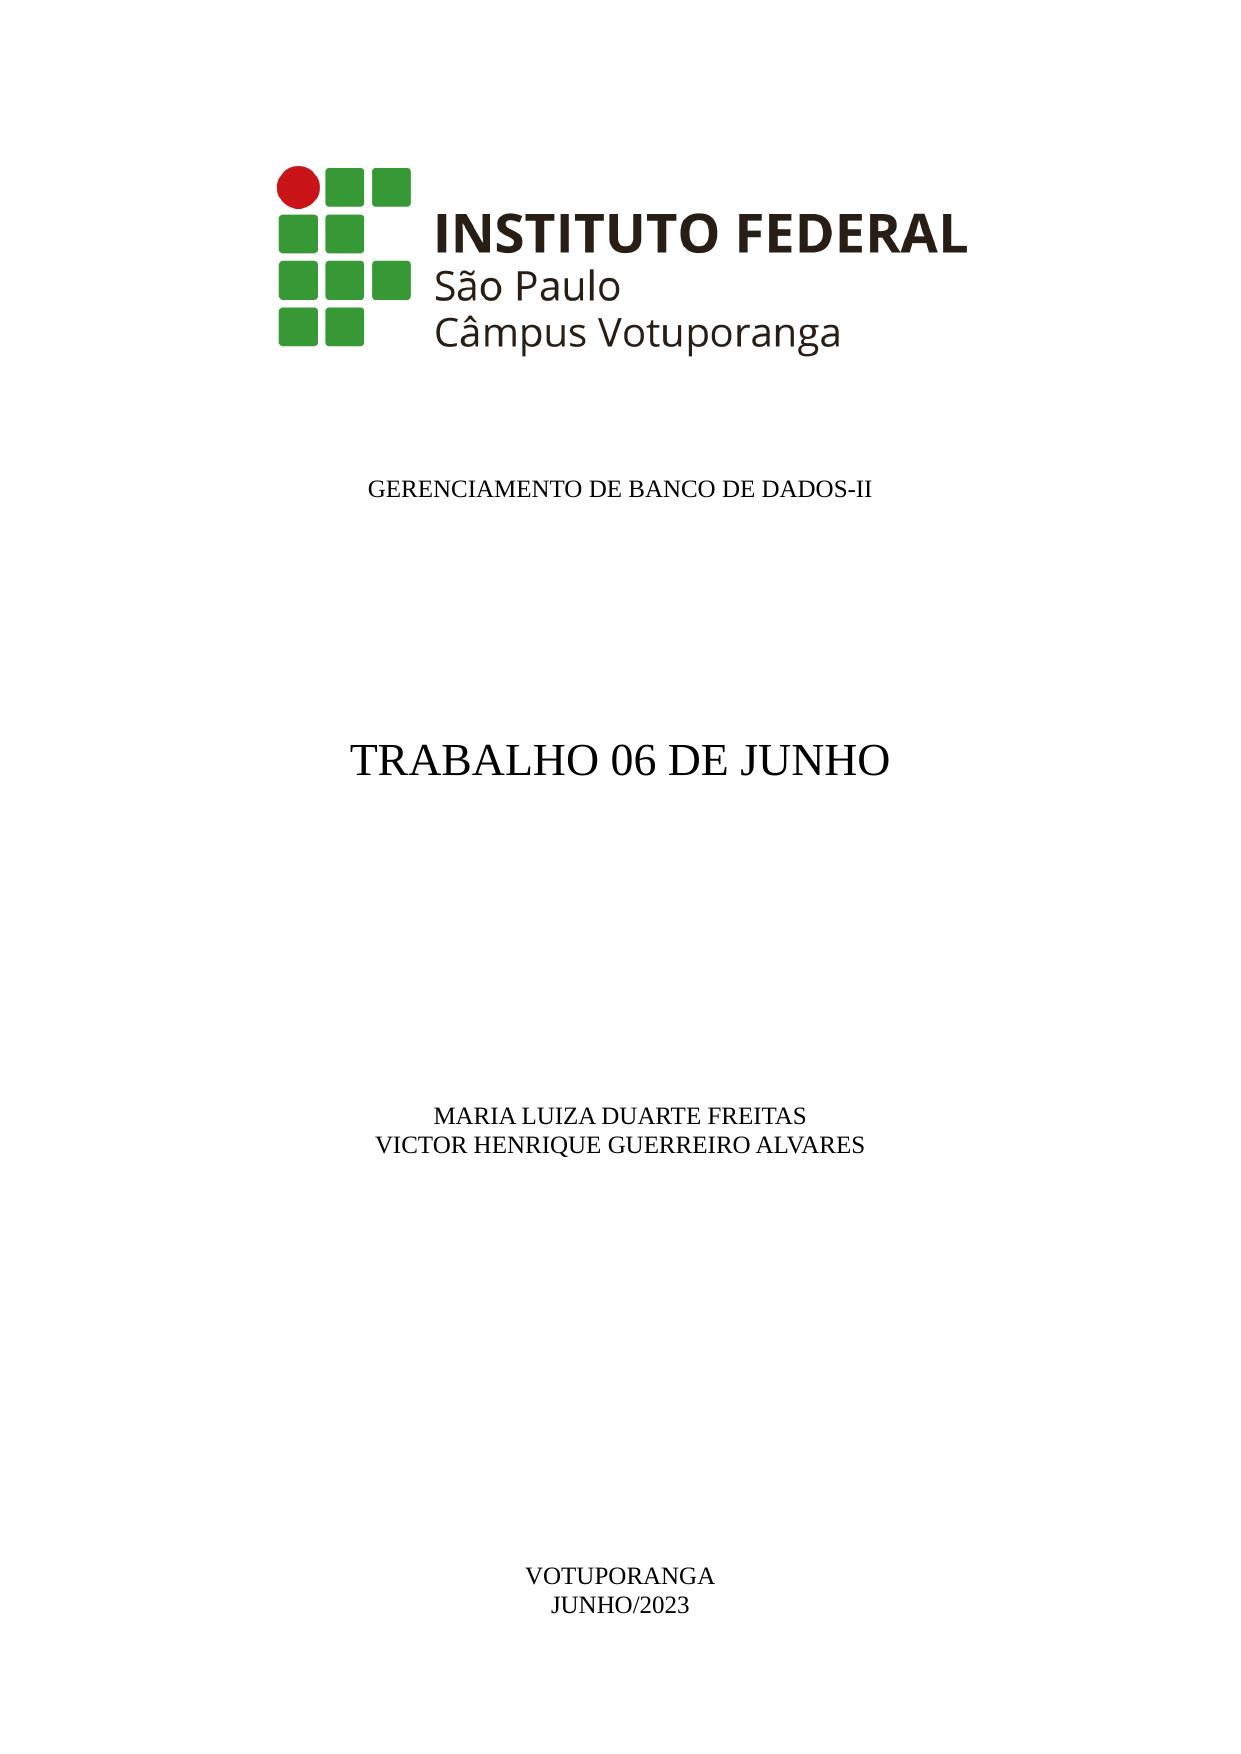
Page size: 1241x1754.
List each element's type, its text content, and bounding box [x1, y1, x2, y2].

text MARIA LUIZA DUARTE FREITAS [118, 1101, 1122, 1130]
text VICTOR HENRIQUE GUERREIRO ALVARES [118, 1130, 1122, 1159]
text TRABALHO 06 DE JUNHO [118, 732, 1122, 785]
text GERENCIAMENTO DE BANCO DE DADOS-II [118, 474, 1122, 502]
picture [243, 118, 997, 388]
text JUNHO/2023 [118, 1590, 1122, 1619]
text VOTUPORANGA [118, 1561, 1122, 1590]
